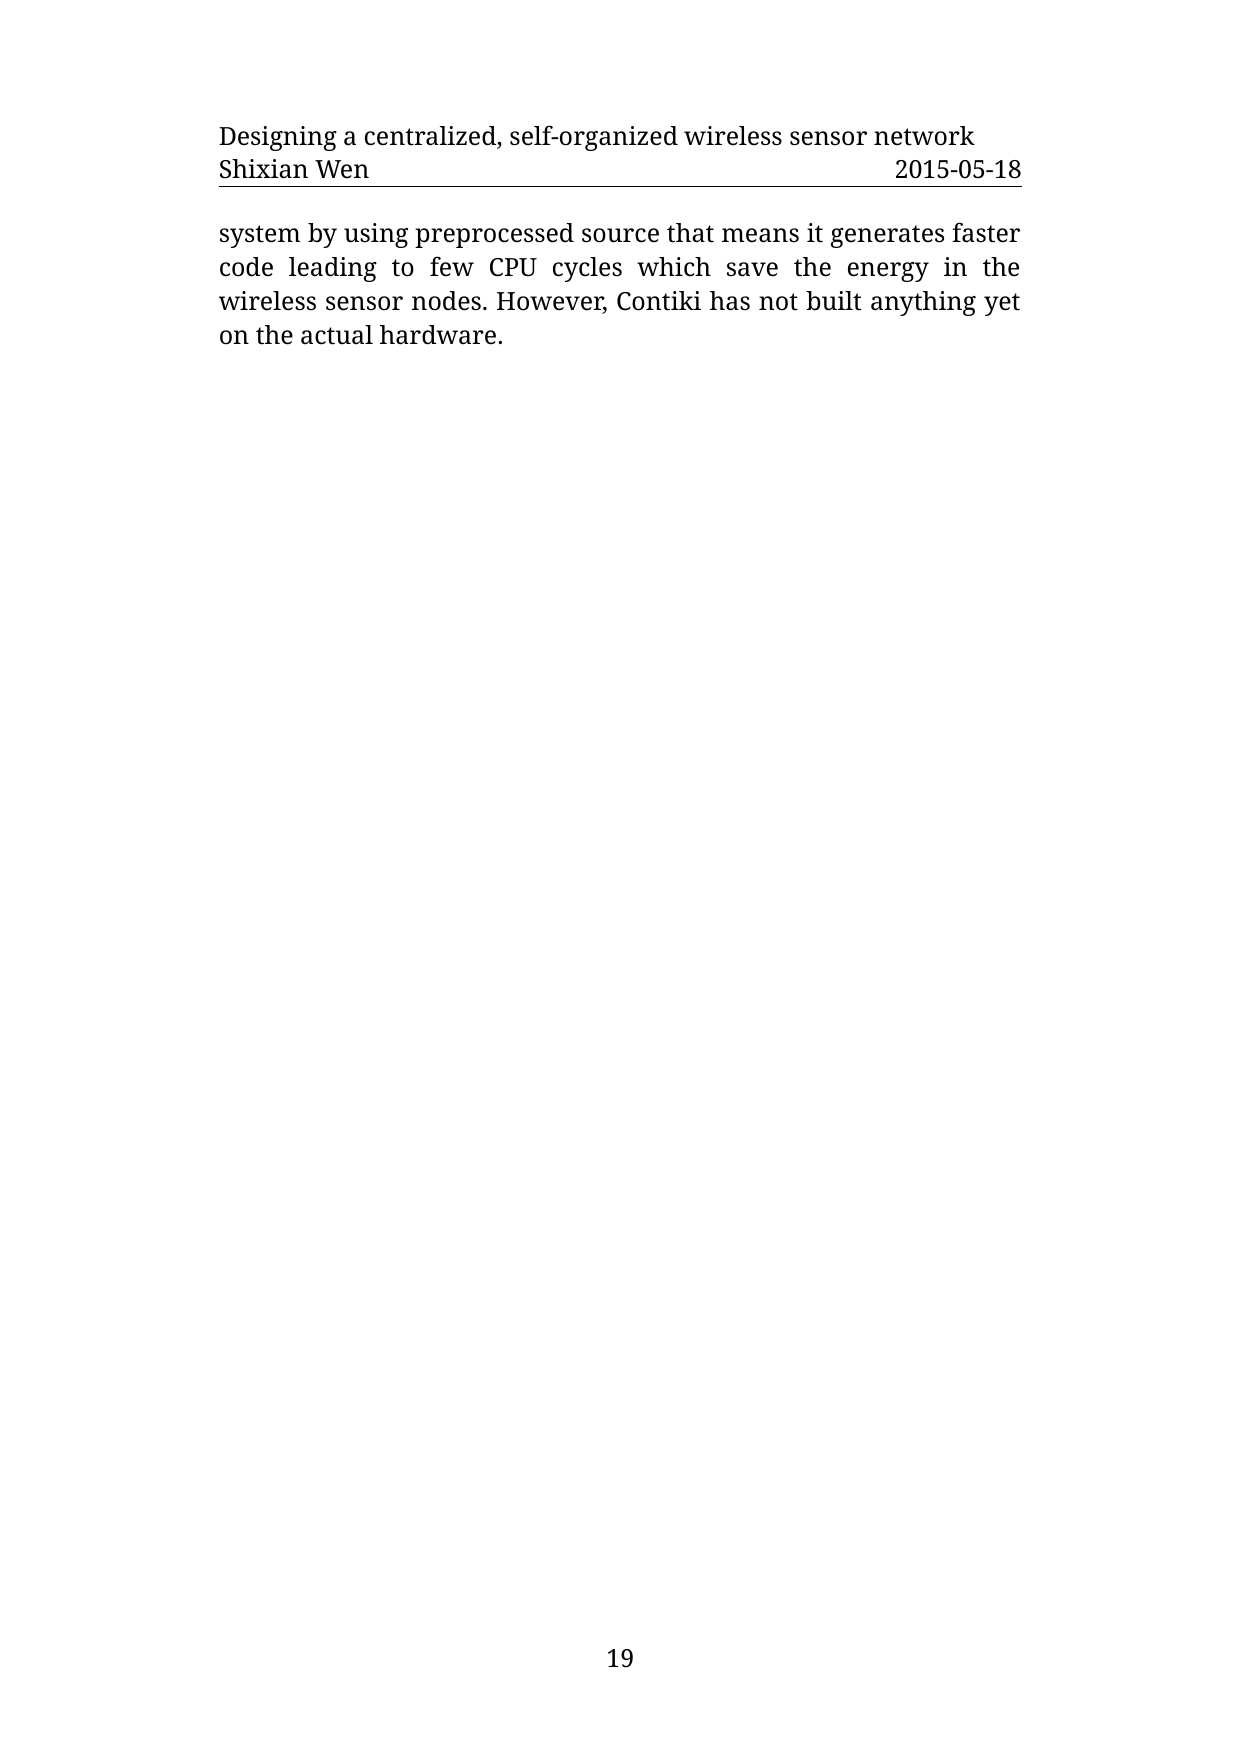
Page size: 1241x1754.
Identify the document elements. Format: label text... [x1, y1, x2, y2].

text system by using preprocessed source that means it generates faster code leading to few CPU cycles which save the energy in the wireless sensor nodes. However, Contiki has not built anything yet on the actual hardware. [218, 216, 1022, 352]
